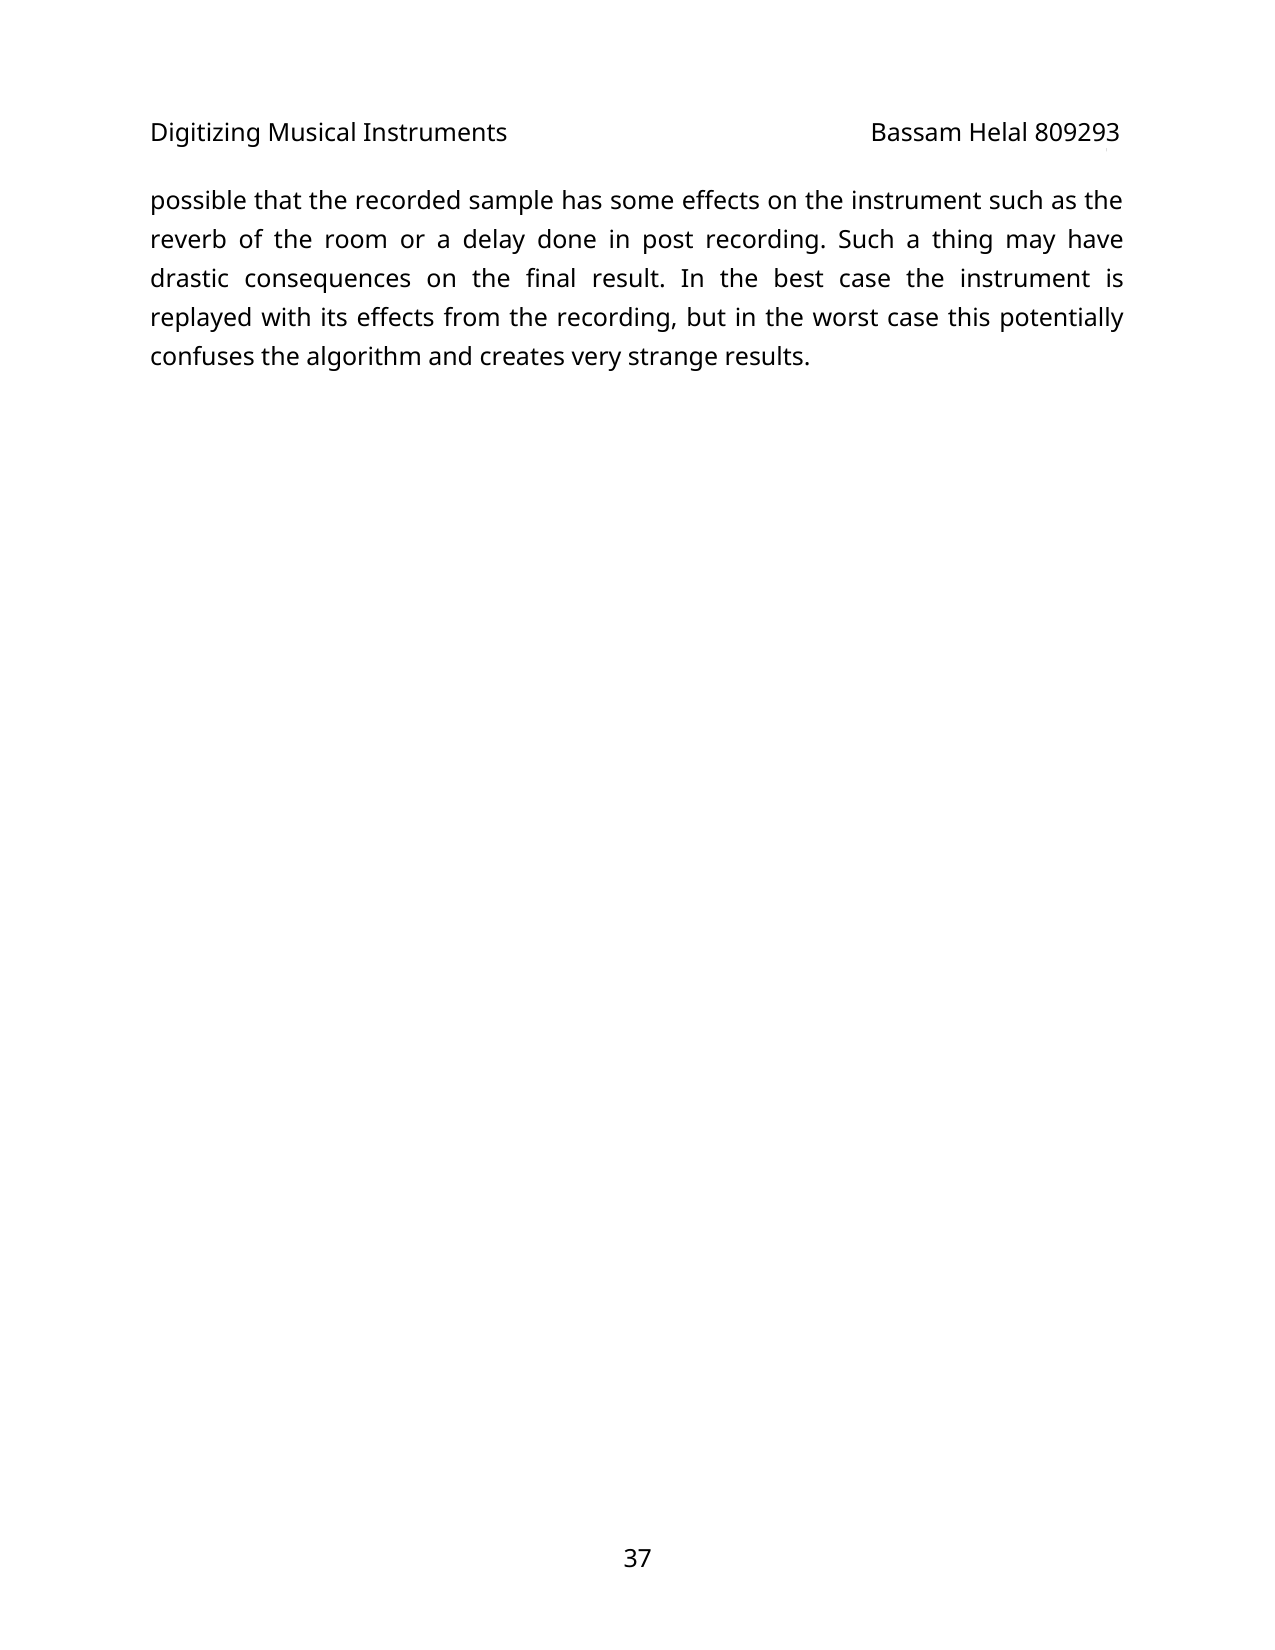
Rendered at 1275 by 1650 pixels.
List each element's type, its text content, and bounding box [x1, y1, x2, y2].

text possible that the recorded sample has some effects on the instrument such as the reverb of the room or a delay done in post recording. Such a thing may have drastic consequences on the final result. In the best case the instrument is replayed with its effects from the recording, but in the worst case this potentially confuses the algorithm and creates very strange results. [150, 182, 1125, 373]
